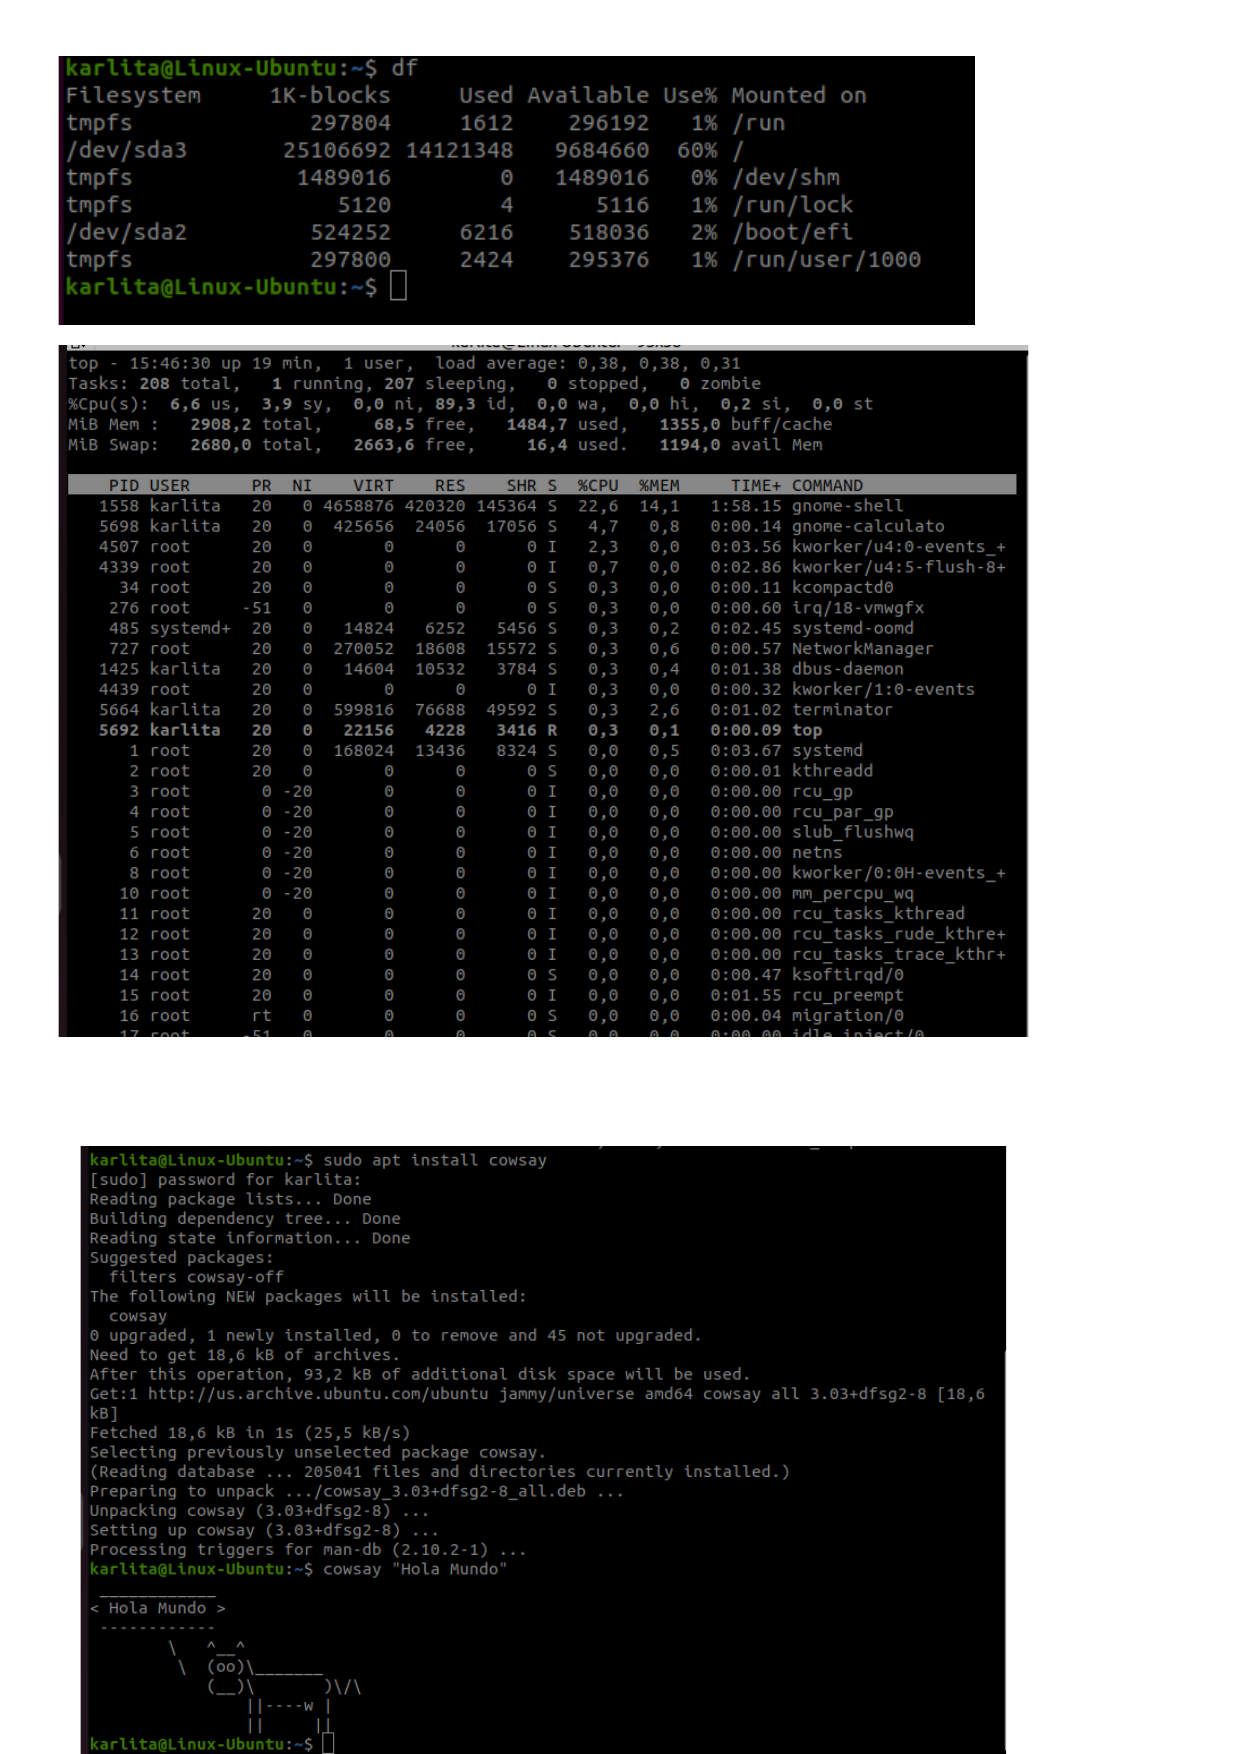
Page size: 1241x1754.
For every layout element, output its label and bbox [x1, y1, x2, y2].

picture [58, 345, 1029, 1037]
picture [80, 1146, 1007, 1754]
picture [58, 56, 975, 325]
